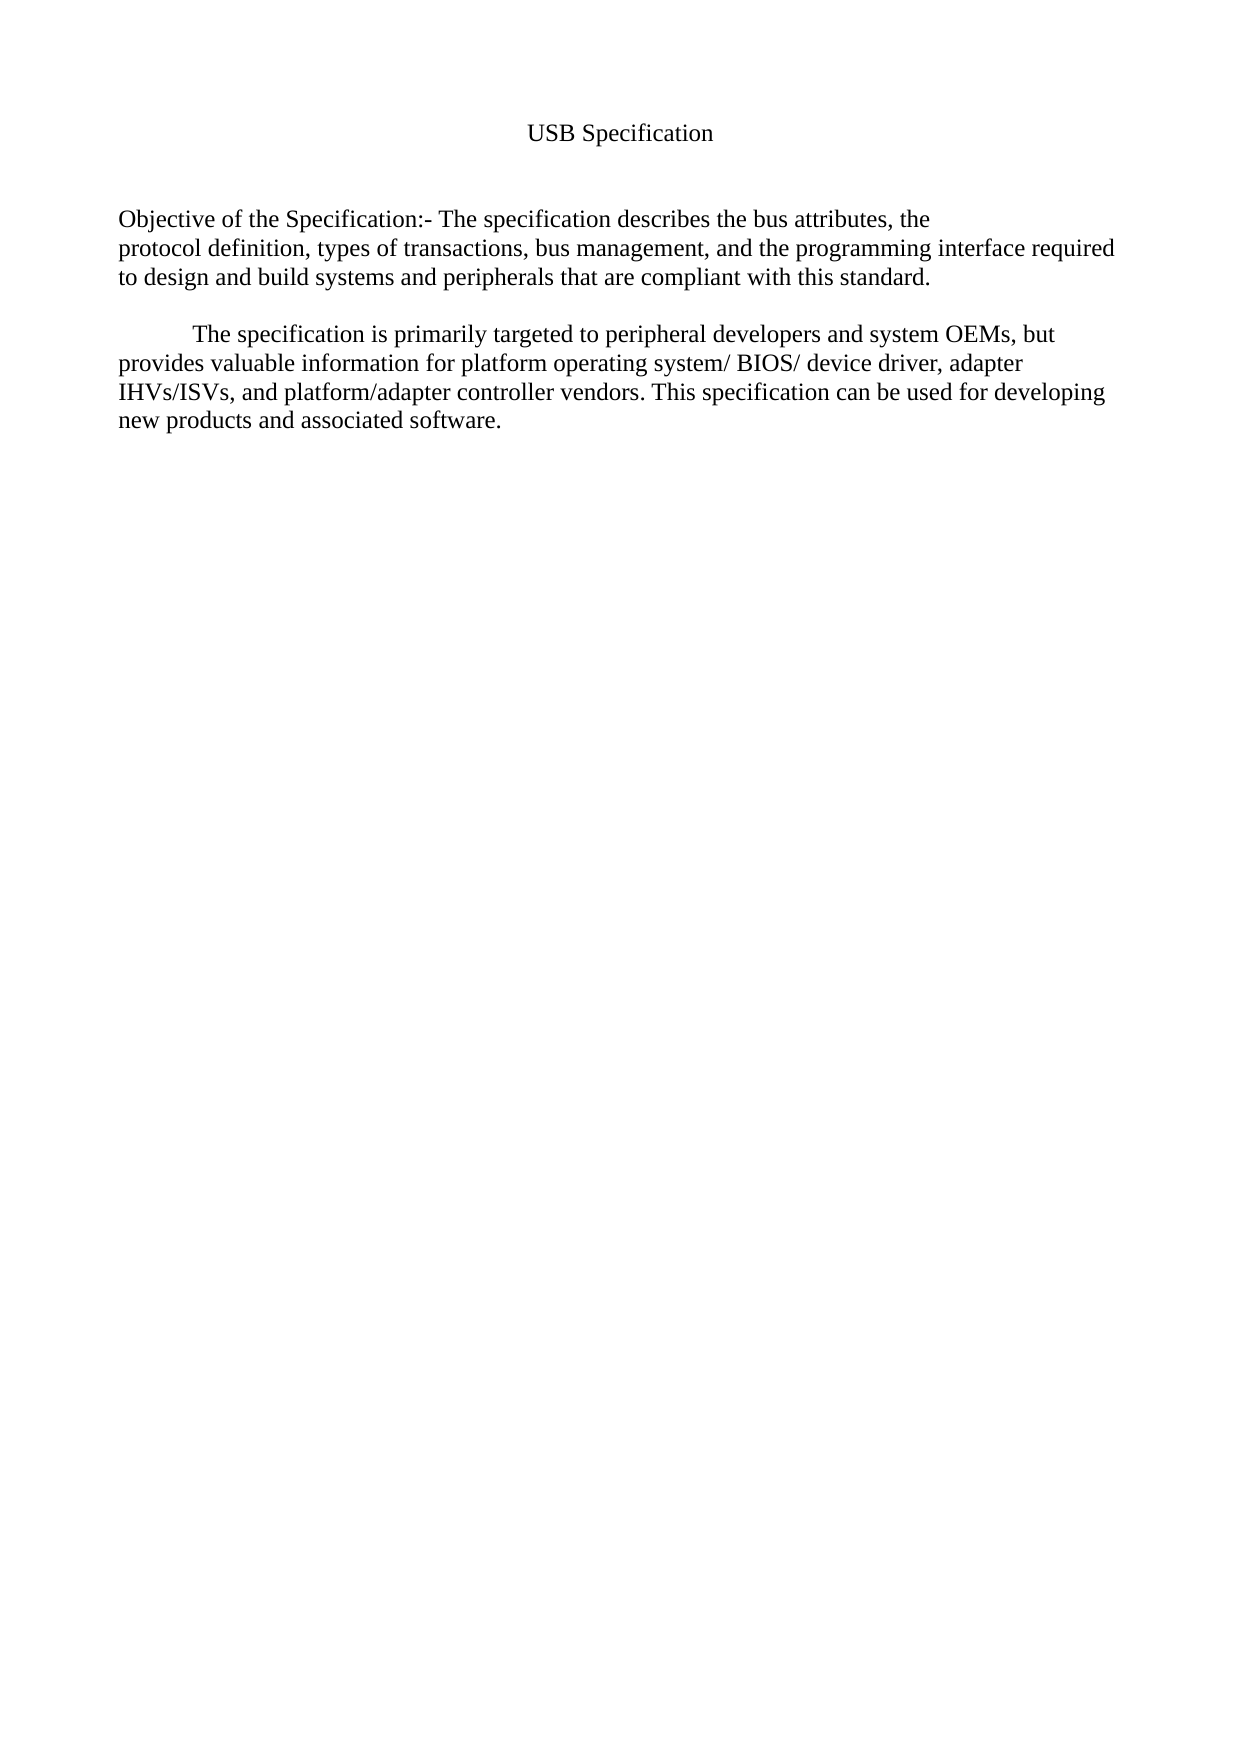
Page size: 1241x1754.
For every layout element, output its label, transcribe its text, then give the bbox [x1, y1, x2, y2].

text Objective of the Specification:- The specification describes the bus attributes, the [118, 204, 1122, 233]
text protocol definition, types of transactions, bus management, and the programming interface required to design and build systems and peripherals that are compliant with this standard. [118, 233, 1122, 291]
text The specification is primarily targeted to peripheral developers and system OEMs, but provides valuable information for platform operating system/ BIOS/ device driver, adapter IHVs/ISVs, and platform/adapter controller vendors. This specification can be used for developing new products and associated software. [118, 319, 1122, 434]
text USB Specification [118, 118, 1122, 147]
